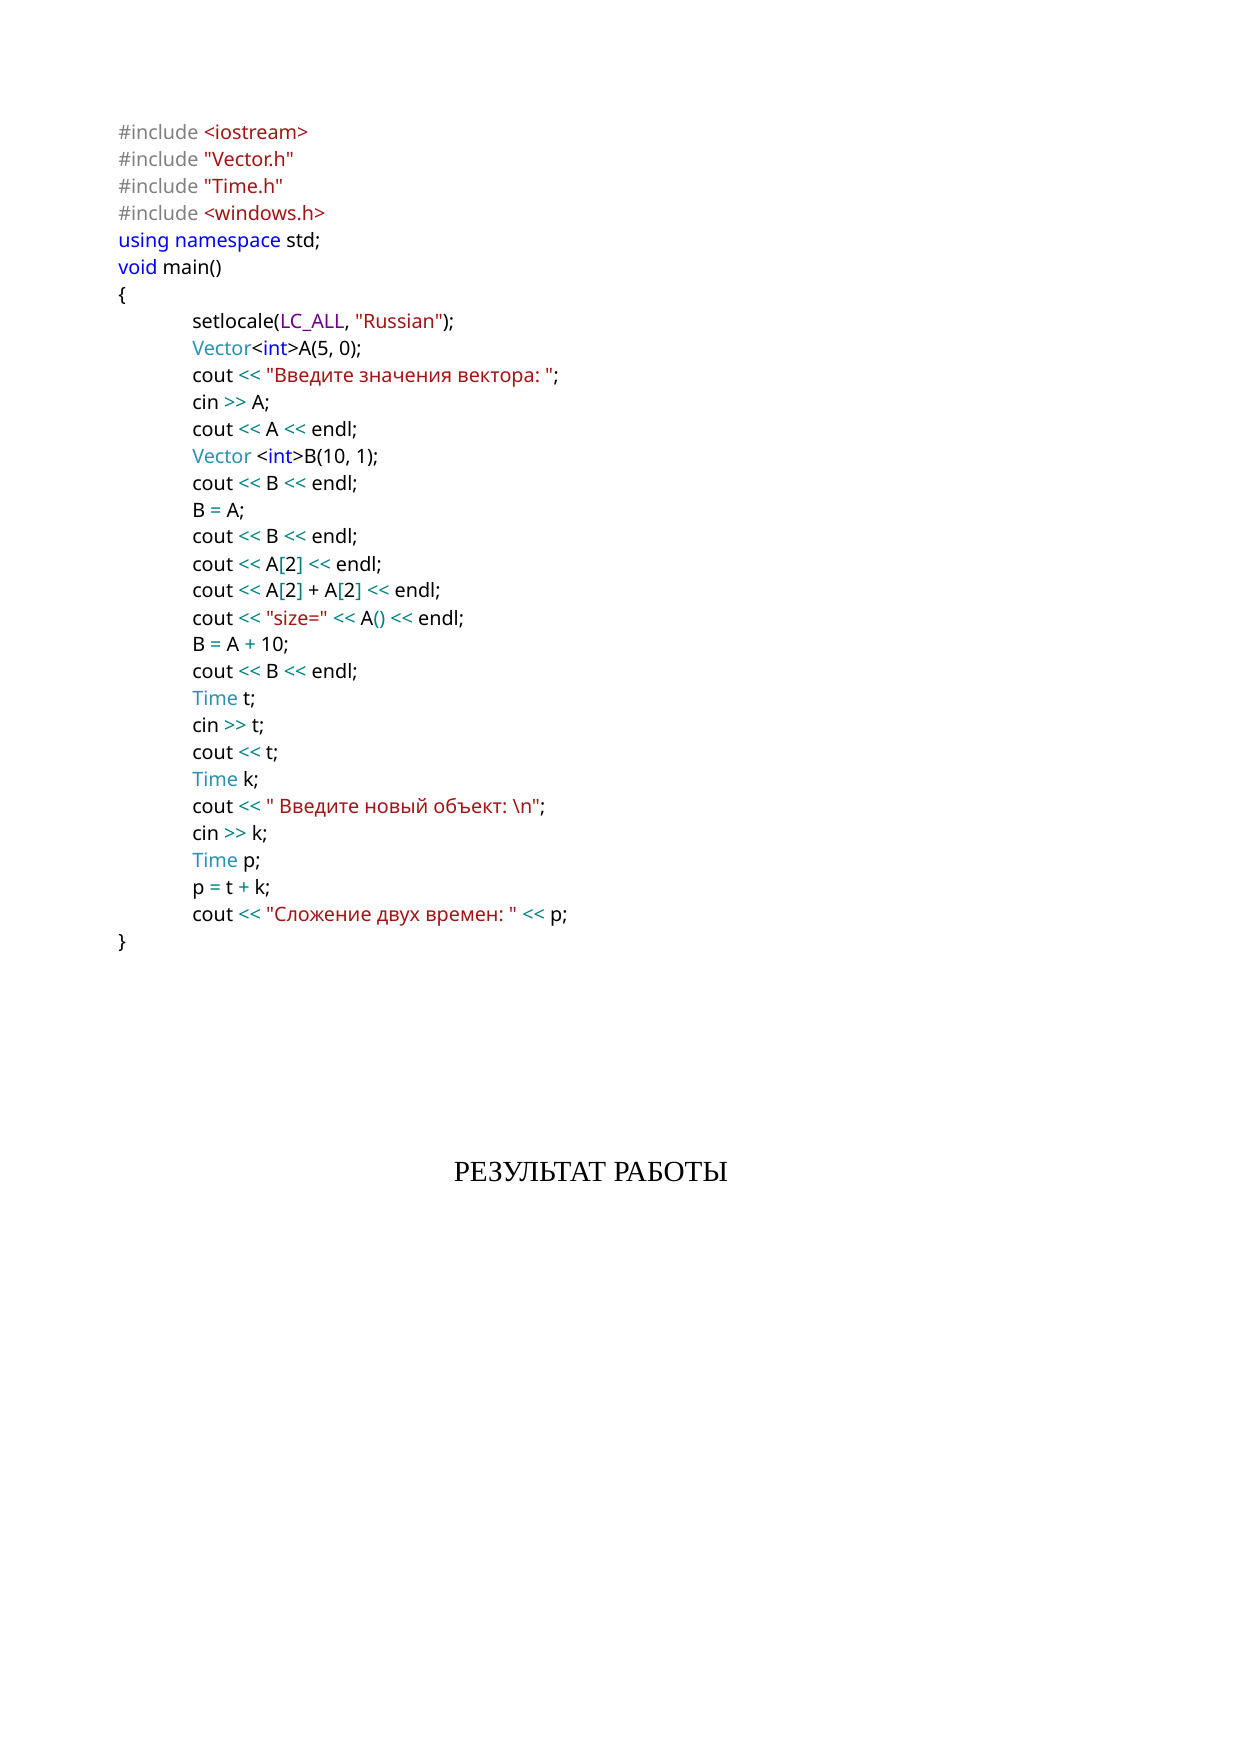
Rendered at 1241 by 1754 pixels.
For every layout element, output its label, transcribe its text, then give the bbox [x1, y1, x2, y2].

text cout << B << endl; [118, 523, 1122, 550]
text #include <iostream> [118, 118, 1122, 145]
text cout << "Сложение двух времен: " << p; [118, 901, 1122, 927]
text using namespace std; [118, 226, 1122, 253]
text Time t; [118, 685, 1122, 712]
text #include <windows.h> [118, 199, 1122, 226]
text B = A + 10; [118, 631, 1122, 658]
text p = t + k; [118, 873, 1122, 901]
text { [118, 280, 1122, 307]
text cout << " Введите новый объект: \n"; [118, 793, 1122, 819]
text cout << A[2] << endl; [118, 550, 1122, 577]
text cin >> A; [118, 388, 1122, 415]
text РЕЗУЛЬТАТ РАБОТЫ [59, 1154, 1122, 1187]
text Time p; [118, 847, 1122, 873]
text Vector <int>B(10, 1); [118, 442, 1122, 469]
text cout << t; [118, 739, 1122, 766]
text cout << A[2] + A[2] << endl; [118, 577, 1122, 604]
text #include "Vector.h" [118, 145, 1122, 172]
text B = A; [118, 496, 1122, 523]
text setlocale(LC_ALL, "Russian"); [118, 307, 1122, 334]
text cin >> t; [118, 712, 1122, 739]
text Time k; [118, 766, 1122, 793]
text } [118, 927, 1122, 954]
text cout << B << endl; [118, 469, 1122, 496]
text void main() [118, 253, 1122, 280]
text #include "Time.h" [118, 172, 1122, 199]
text cout << A << endl; [118, 415, 1122, 442]
text Vector<int>A(5, 0); [118, 334, 1122, 361]
text cout << B << endl; [118, 658, 1122, 685]
text cout << "Введите значения вектора: "; [118, 361, 1122, 388]
text cin >> k; [118, 819, 1122, 847]
text cout << "size=" << A() << endl; [118, 604, 1122, 631]
